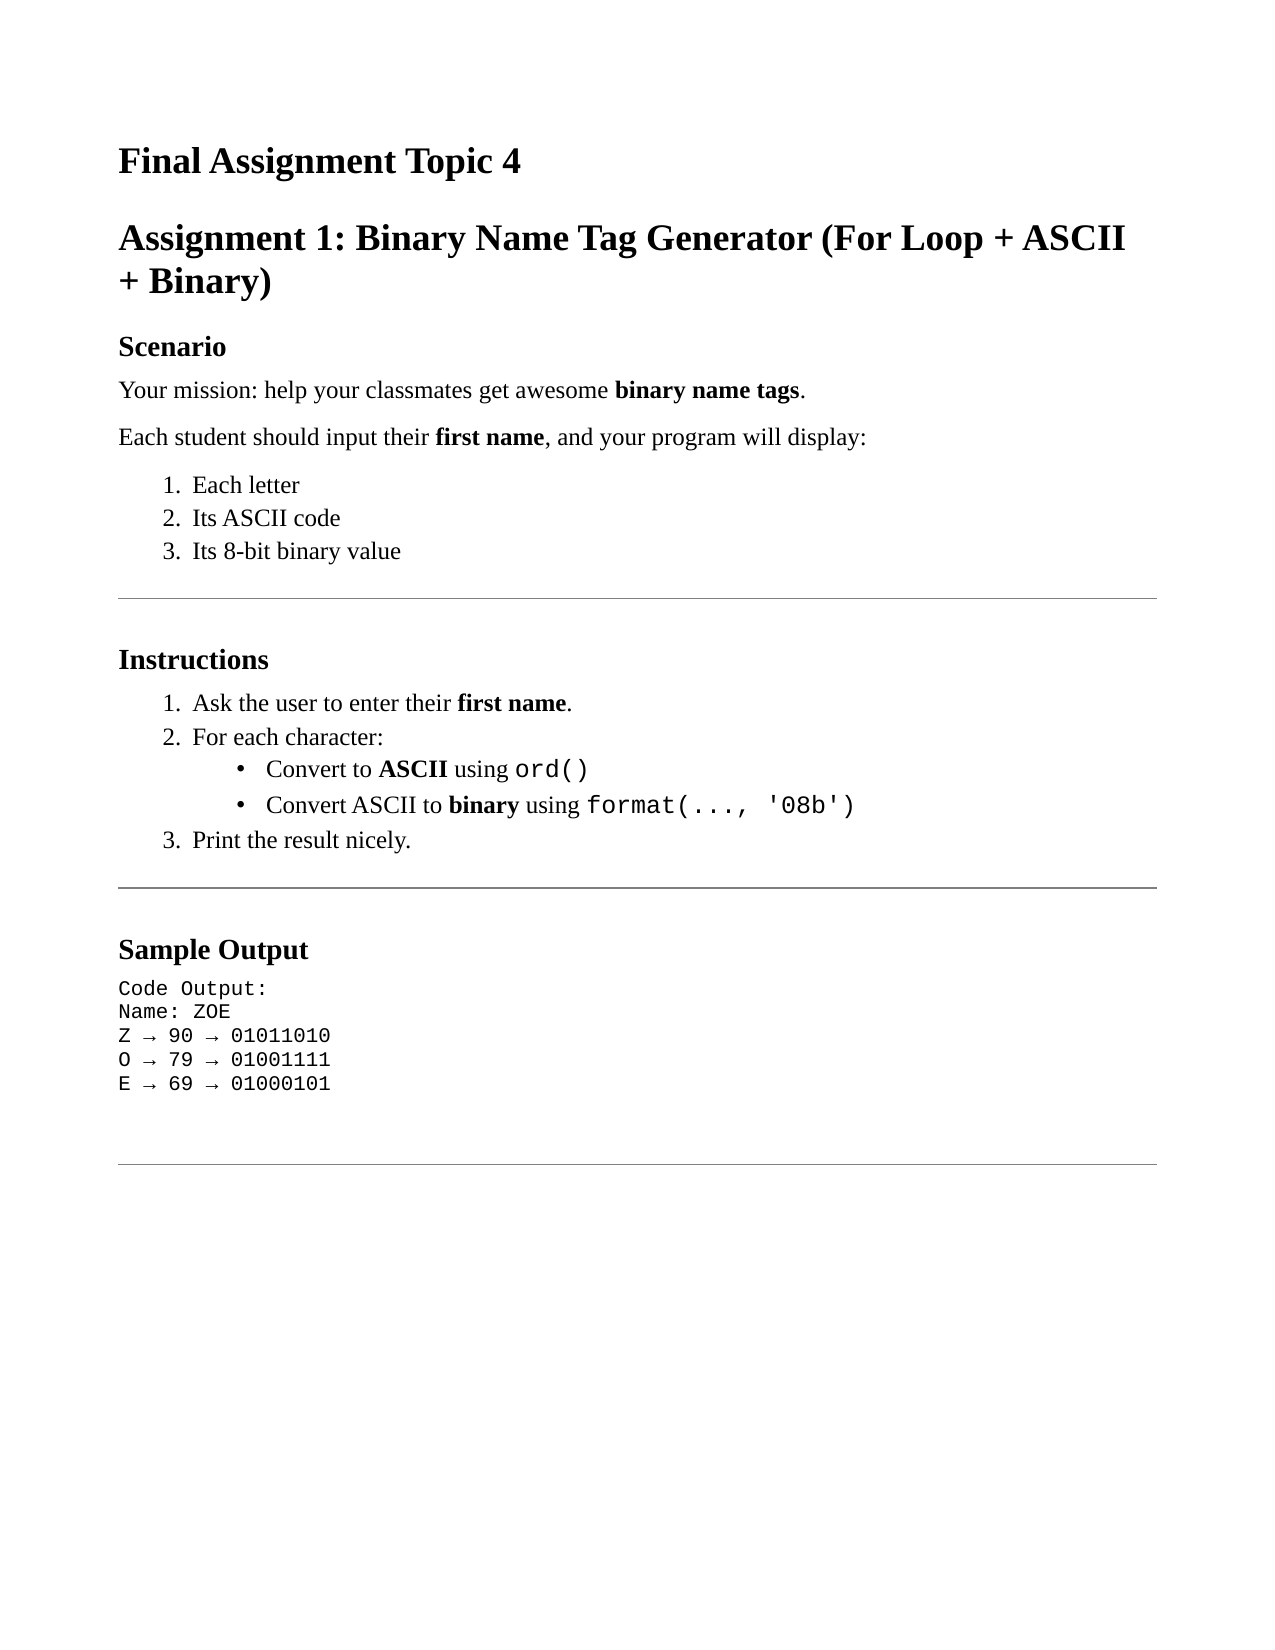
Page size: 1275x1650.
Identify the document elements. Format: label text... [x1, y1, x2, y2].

text Name: ZOE [118, 1002, 1157, 1025]
list Convert ASCII to binary using format(..., '08b') [236, 790, 1157, 821]
subtitle Sample Output [118, 932, 1157, 965]
subtitle Assignment 1: Binary Name Tag Generator (For Loop + ASCII + Binary) [118, 215, 1157, 302]
text Z → 90 → 01011010 [118, 1025, 1157, 1049]
subtitle Final Assignment Topic 4 [118, 139, 1157, 182]
list Print the result nicely. [162, 825, 1157, 854]
list Convert to ASCII using ord() [236, 754, 1157, 785]
text Each student should input their first name, and your program will display: [118, 422, 1157, 451]
subtitle Scenario [118, 329, 1157, 362]
text Your mission: help your classmates get awesome binary name tags. [118, 375, 1157, 403]
text Code Output: [118, 978, 1157, 1002]
list Its ASCII code [162, 503, 1157, 532]
text E → 69 → 01000101 [118, 1072, 1157, 1096]
list Its 8-bit binary value [162, 536, 1157, 565]
list For each character: [162, 722, 1157, 750]
list Each letter [162, 470, 1157, 499]
text O → 79 → 01001111 [118, 1049, 1157, 1072]
subtitle Instructions [118, 642, 1157, 676]
list Ask the user to enter their first name. [162, 688, 1157, 717]
